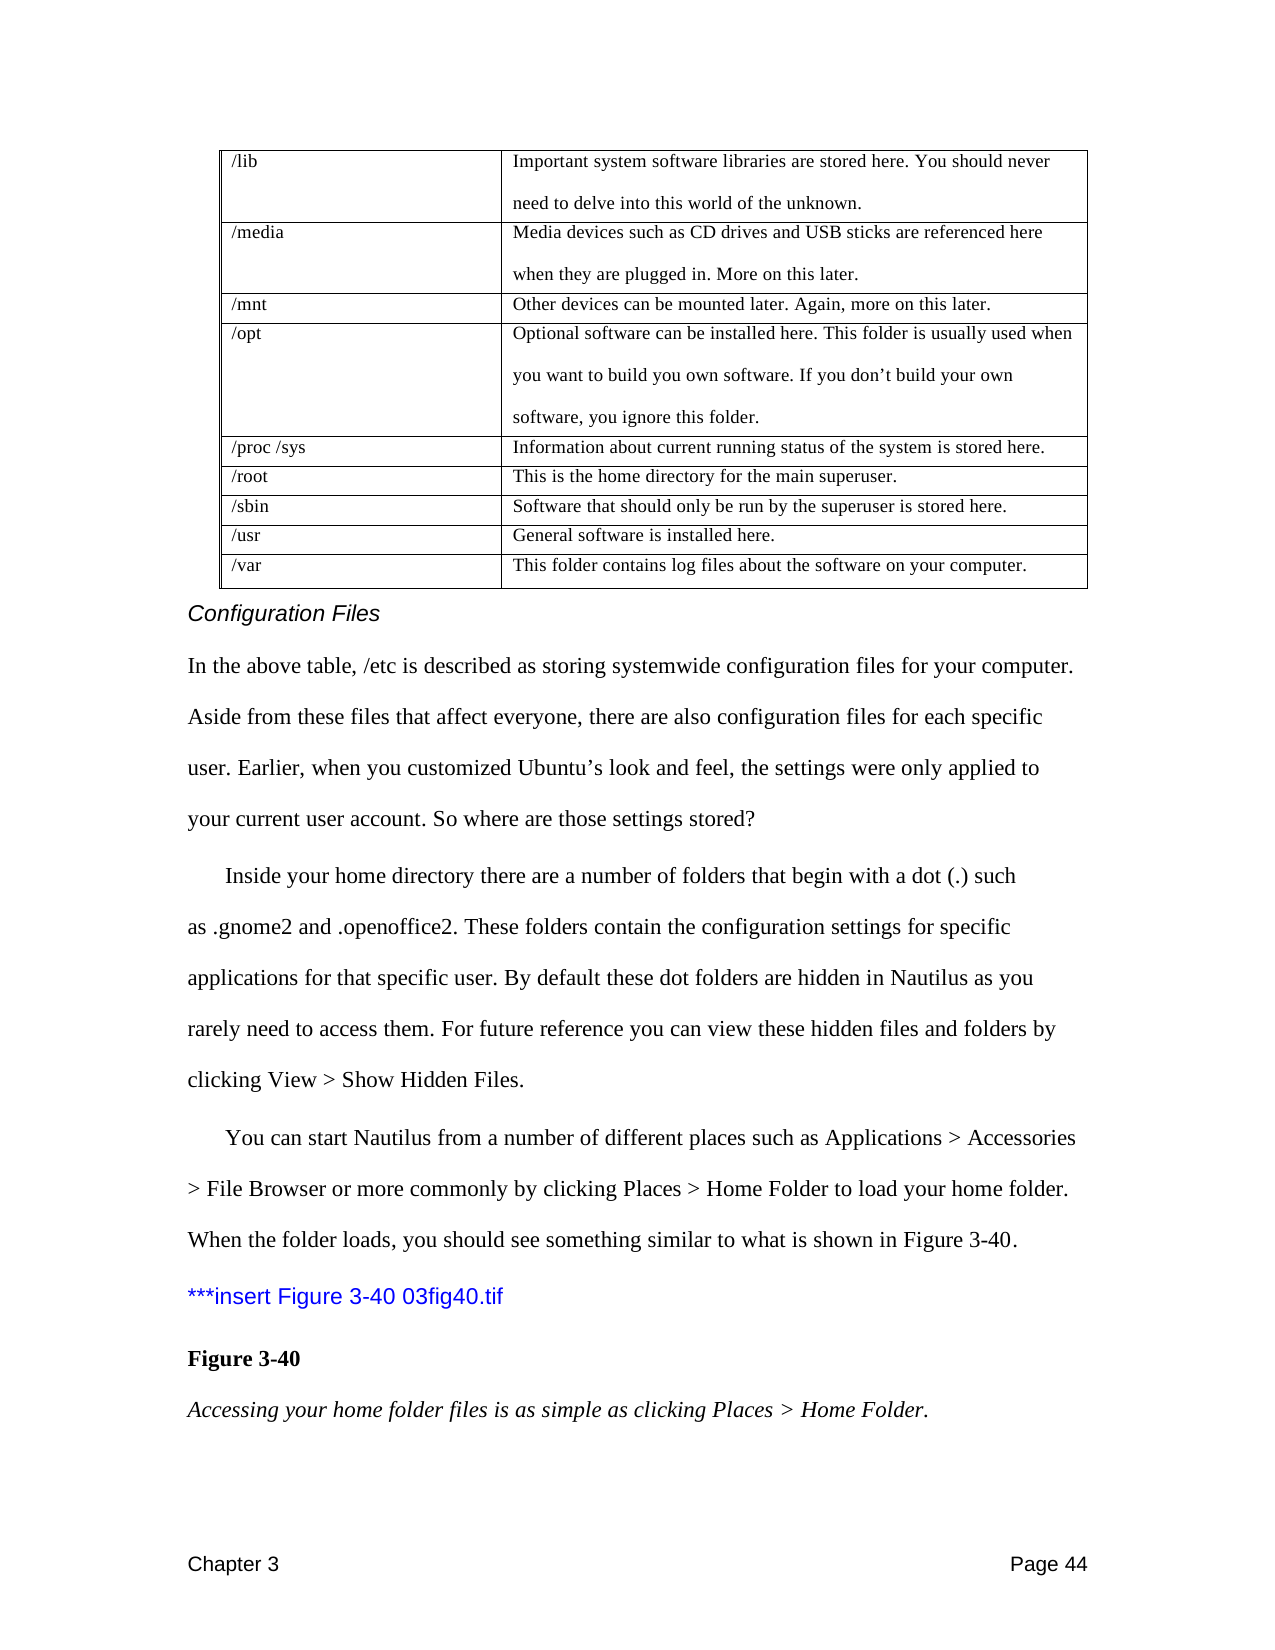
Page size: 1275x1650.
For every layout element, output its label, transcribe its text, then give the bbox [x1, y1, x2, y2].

table_cell /proc /sys [222, 437, 501, 466]
table_cell /media [222, 223, 501, 293]
table_cell Information about current running status of the system is stored here. [502, 437, 1087, 466]
table_cell /opt [222, 324, 501, 436]
text In the above table, /etc is described as storing systemwide configuration files for your computer. Aside from these files that affect everyone, there are also configuration files for each specific user. Earlier, when you customized Ubuntu’s look and feel, the settings were only applied to your current user account. So where are those settings stored? [187, 652, 1087, 831]
table_cell /sbin [222, 496, 501, 525]
table_cell Media devices such as CD drives and USB sticks are referenced here when they are plugged in. More on this later. [502, 223, 1087, 293]
table_cell Software that should only be run by the superuser is stored here. [502, 496, 1087, 525]
text Accessing your home folder files is as simple as clicking Places > Home Folder. [187, 1397, 1087, 1423]
table_cell Important system software libraries are stored here. You should never need to delve into this world of the unknown. [502, 151, 1087, 222]
table_cell /usr [222, 526, 501, 554]
text Figure 3-40 [187, 1346, 1087, 1372]
table_cell This folder contains log files about the software on your computer. [502, 555, 1087, 588]
table_cell Other devices can be mounted later. Again, more on this later. [502, 294, 1087, 323]
table_cell Optional software can be installed here. This folder is usually used when you want to build you own software. If you don’t build your own software, you ignore this folder. [502, 324, 1087, 436]
table_cell /mnt [222, 294, 501, 323]
text Configuration Files [187, 600, 1087, 626]
table_cell /lib [222, 151, 501, 222]
text You can start Nautilus from a number of different places such as Applications > Accessories > File Browser or more commonly by clicking Places > Home Folder to load your home folder. When the folder loads, you should see something similar to what is shown in Figure 3-40. [187, 1124, 1087, 1252]
table_cell General software is installed here. [502, 526, 1087, 554]
table_cell This is the home directory for the main superuser. [502, 467, 1087, 495]
table_cell /var [222, 555, 501, 588]
text Inside your home directory there are a number of folders that begin with a dot (.) such as .gnome2 and .openoffice2. These folders contain the configuration settings for specific applications for that specific user. By default these dot folders are hidden in Nautilus as you rarely need to access them. For future reference you can view these hidden files and folders by clicking View > Show Hidden Files. [187, 863, 1087, 1093]
text ***insert Figure 3-40 03fig40.tif [187, 1284, 1087, 1310]
table_cell /root [222, 467, 501, 495]
